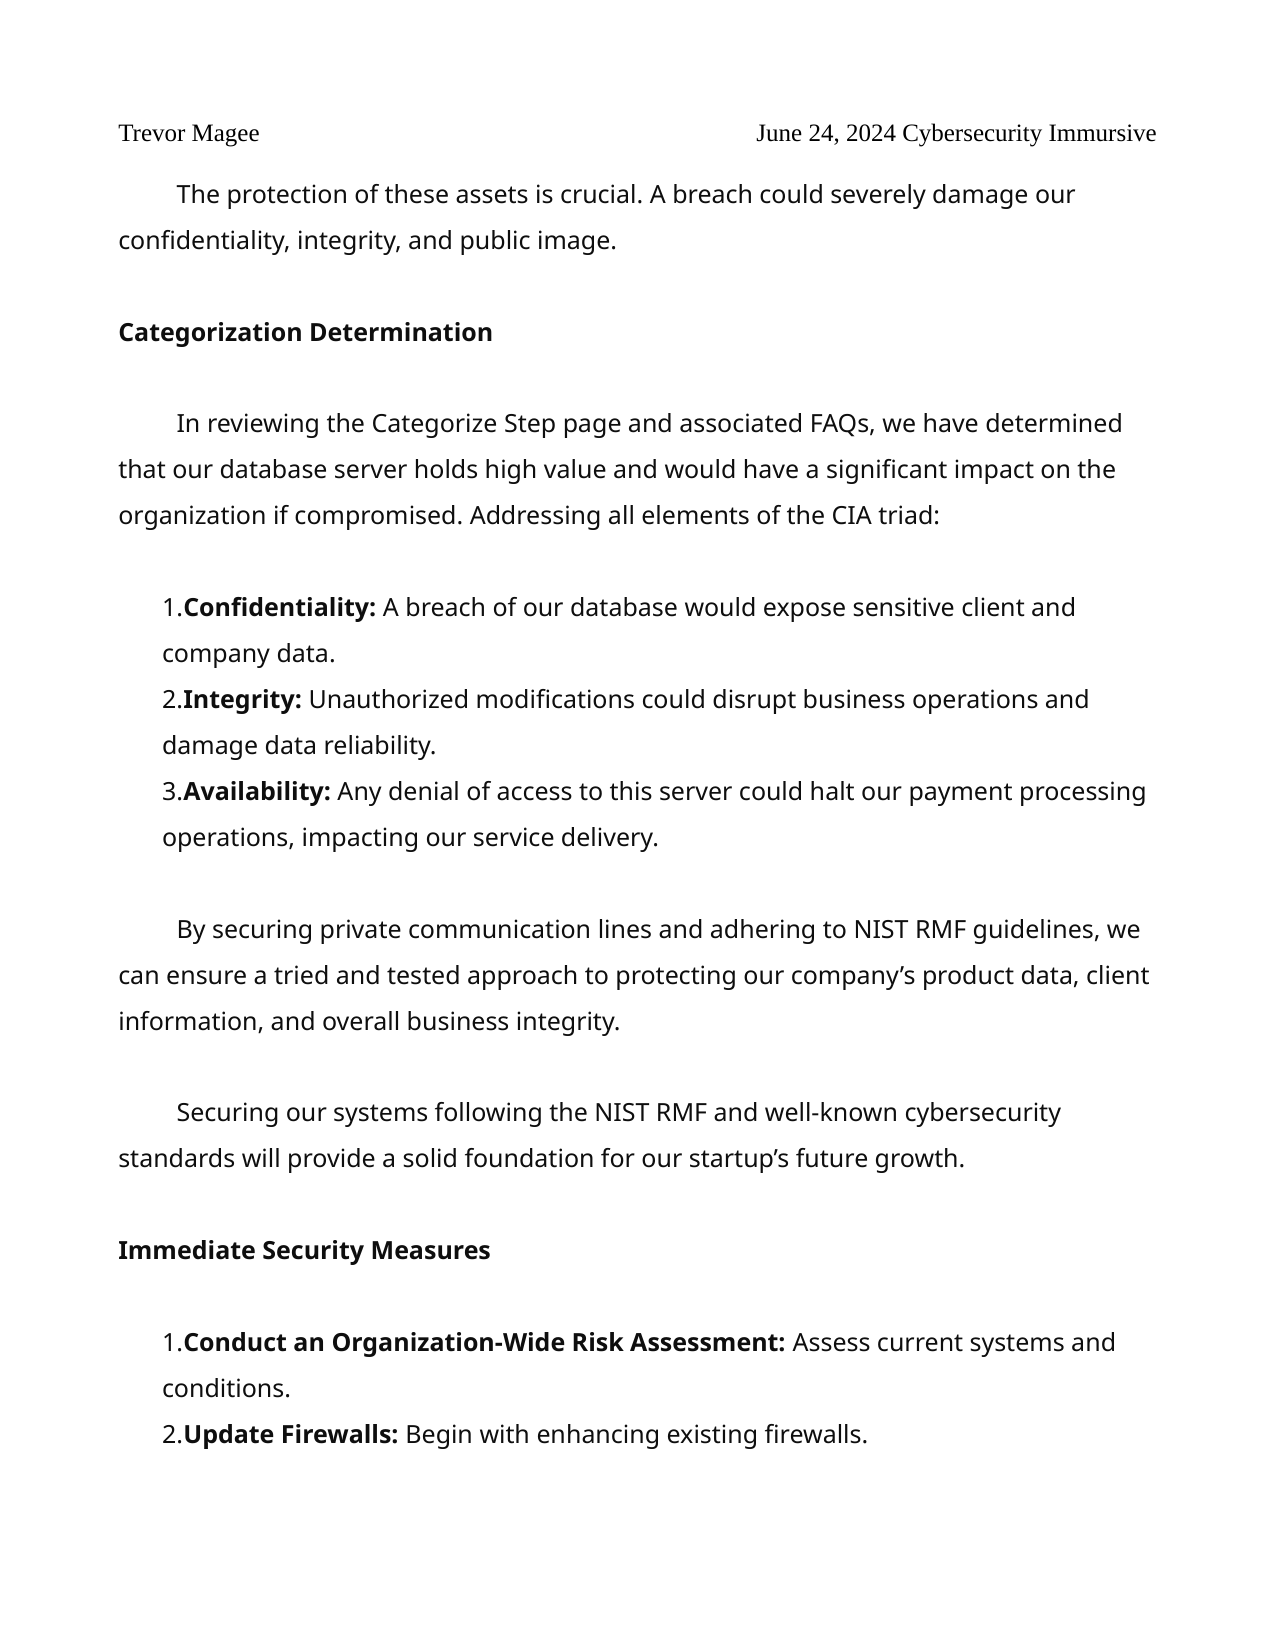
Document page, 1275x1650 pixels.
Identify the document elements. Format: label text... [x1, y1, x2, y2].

text In reviewing the Categorize Step page and associated FAQs, we have determined that our database server holds high value and would have a significant impact on the organization if compromised. Addressing all elements of the CIA triad: [118, 406, 1157, 532]
text The protection of these assets is crucial. A breach could severely damage our confidentiality, integrity, and public image. [118, 176, 1157, 256]
text By securing private communication lines and adhering to NIST RMF guidelines, we can ensure a tried and tested approach to protecting our company’s product data, client information, and overall business integrity. [118, 911, 1157, 1037]
text 2. Integrity: Unauthorized modifications could disrupt business operations and damage data reliability. [118, 682, 1157, 762]
text Securing our systems following the NIST RMF and well-known cybersecurity standards will provide a solid foundation for our startup’s future growth. [118, 1095, 1157, 1175]
text 1. Confidentiality: A breach of our database would expose sensitive client and company data. [118, 590, 1157, 670]
text 1. Conduct an Organization-Wide Risk Assessment: Assess current systems and conditions. [118, 1325, 1157, 1405]
text 3. Availability: Any denial of access to this server could halt our payment processing operations, impacting our service delivery. [118, 773, 1157, 853]
text Immediate Security Measures [118, 1233, 1157, 1267]
text 2. Update Firewalls: Begin with enhancing existing firewalls. [118, 1417, 1157, 1451]
text Categorization Determination [118, 314, 1157, 348]
